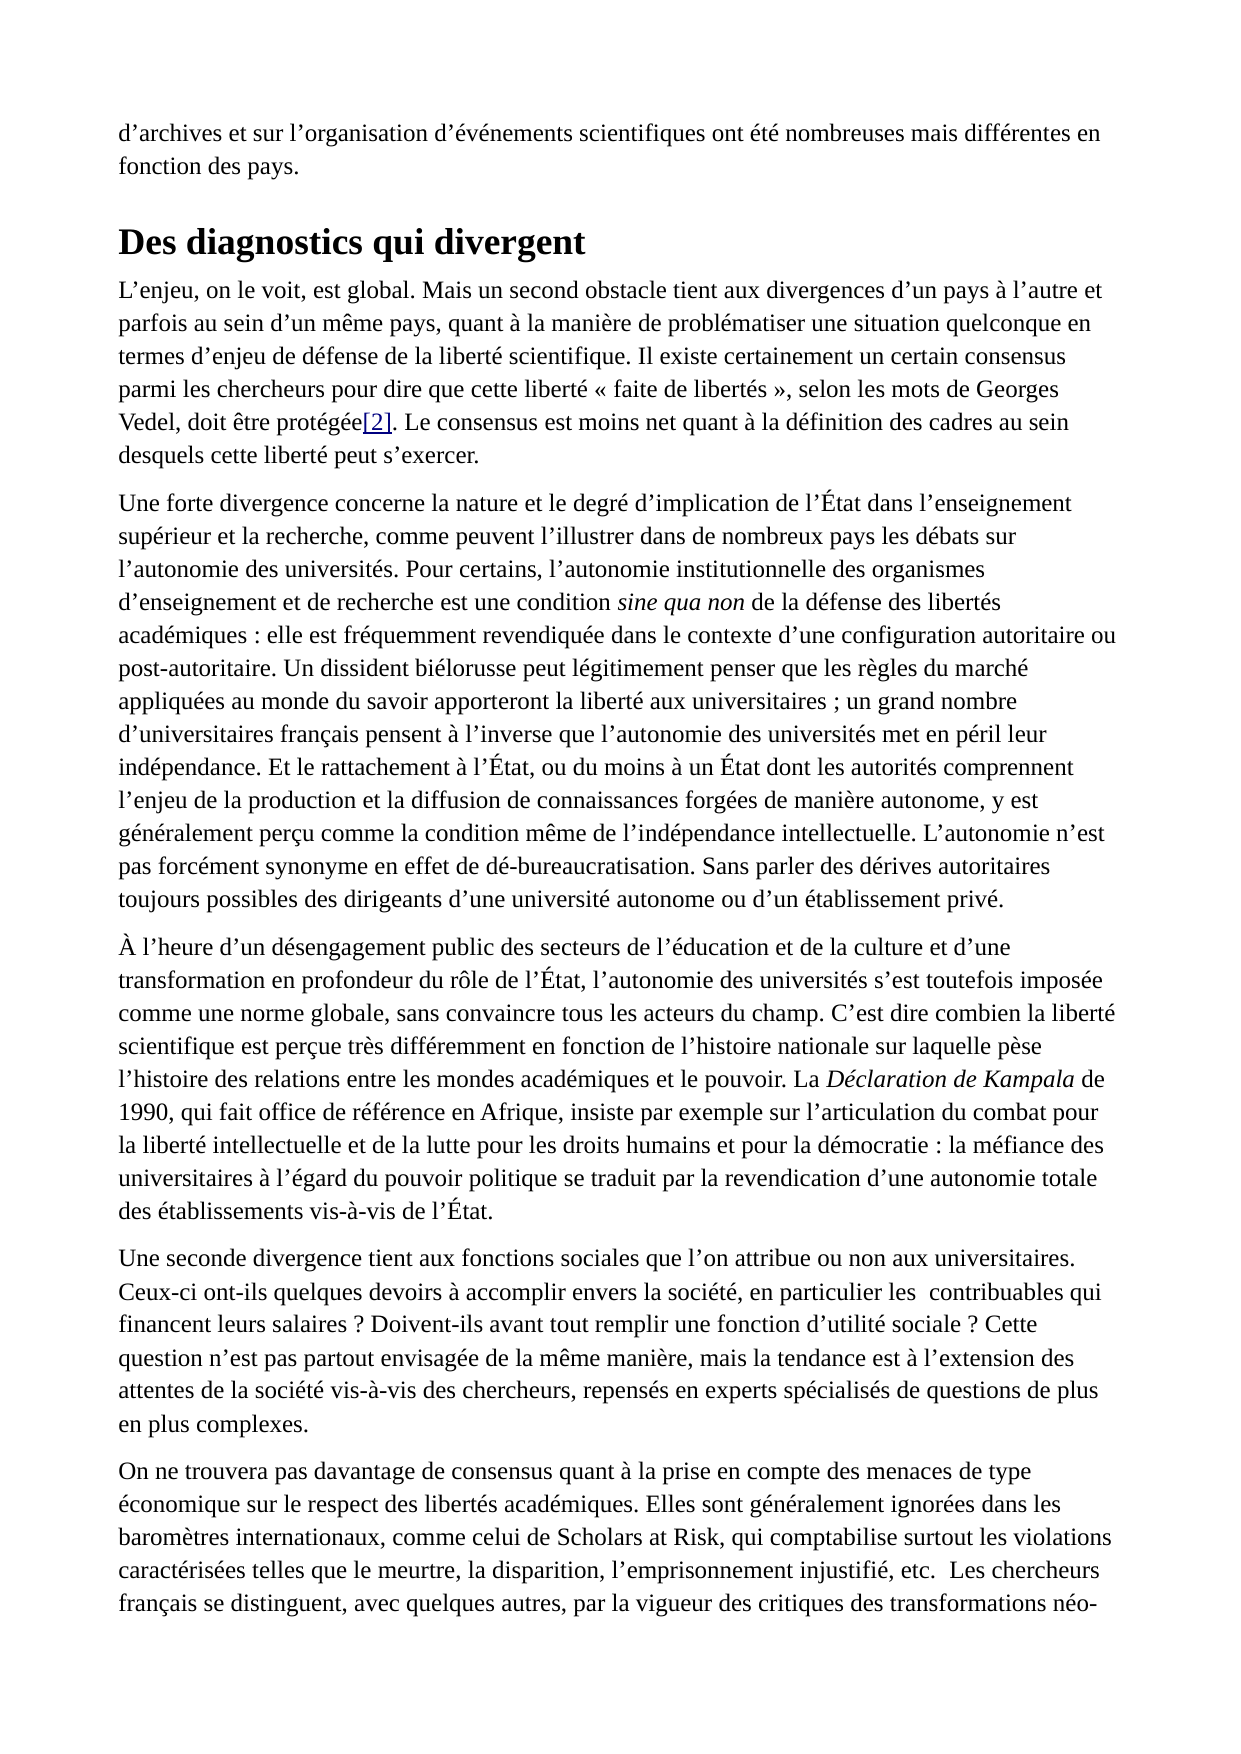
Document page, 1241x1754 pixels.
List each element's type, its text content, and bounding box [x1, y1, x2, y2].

text Une forte divergence concerne la nature et le degré d’implication de l’État dans l’enseignement supérieur et la recherche, comme peuvent l’illustrer dans de nombreux pays les débats sur l’autonomie des universités. Pour certains, l’autonomie institutionnelle des organismes d’enseignement et de recherche est une condition sine qua non de la défense des libertés académiques : elle est fréquemment revendiquée dans le contexte d’une configuration autoritaire ou post-autoritaire. Un dissident biélorusse peut légitimement penser que les règles du marché appliquées au monde du savoir apporteront la liberté aux universitaires ; un grand nombre d’universitaires français pensent à l’inverse que l’autonomie des universités met en péril leur indépendance. Et le rattachement à l’État, ou du moins à un État dont les autorités comprennent l’enjeu de la production et la diffusion de connaissances forgées de manière autonome, y est généralement perçu comme la condition même de l’indépendance intellectuelle. L’autonomie n’est pas forcément synonyme en effet de dé-bureaucratisation. Sans parler des dérives autoritaires toujours possibles des dirigeants d’une université autonome ou d’un établissement privé. [118, 488, 1122, 913]
text À l’heure d’un désengagement public des secteurs de l’éducation et de la culture et d’une transformation en profondeur du rôle de l’État, l’autonomie des universités s’est toutefois imposée comme une norme globale, sans convaincre tous les acteurs du champ. C’est dire combien la liberté scientifique est perçue très différemment en fonction de l’histoire nationale sur laquelle pèse l’histoire des relations entre les mondes académiques et le pouvoir. La Déclaration de Kampala de 1990, qui fait office de référence en Afrique, insiste par exemple sur l’articulation du combat pour la liberté intellectuelle et de la lutte pour les droits humains et pour la démocratie : la méfiance des universitaires à l’égard du pouvoir politique se traduit par la revendication d’une autonomie totale des établissements vis-à-vis de l’État. [118, 932, 1122, 1225]
text L’enjeu, on le voit, est global. Mais un second obstacle tient aux divergences d’un pays à l’autre et parfois au sein d’un même pays, quant à la manière de problématiser une situation quelconque en termes d’enjeu de défense de la liberté scientifique. Il existe certainement un certain consensus parmi les chercheurs pour dire que cette liberté « faite de libertés », selon les mots de Georges Vedel, doit être protégée[2]. Le consensus est moins net quant à la définition des cadres au sein desquels cette liberté peut s’exercer. [118, 275, 1122, 469]
text On ne trouvera pas davantage de consensus quant à la prise en compte des menaces de type économique sur le respect des libertés académiques. Elles sont généralement ignorées dans les baromètres internationaux, comme celui de Scholars at Risk, qui comptabilise surtout les violations caractérisées telles que le meurtre, la disparition, l’emprisonnement injustifié, etc. Les chercheurs français se distinguent, avec quelques autres, par la vigueur des critiques des transformations néo- [118, 1456, 1122, 1617]
text Une seconde divergence tient aux fonctions sociales que l’on attribue ou non aux universitaires. Ceux-ci ont-ils quelques devoirs à accomplir envers la société, en particulier les contribuables qui financent leurs salaires ? Doivent-ils avant tout remplir une fonction d’utilité sociale ? Cette question n’est pas partout envisagée de la même manière, mais la tendance est à l’extension des attentes de la société vis-à-vis des chercheurs, repensés en experts spécialisés de questions de plus en plus complexes. [118, 1243, 1122, 1437]
subtitle Des diagnostics qui divergent [118, 219, 1122, 263]
text d’archives et sur l’organisation d’événements scientifiques ont été nombreuses mais différentes en fonction des pays. [118, 118, 1122, 180]
